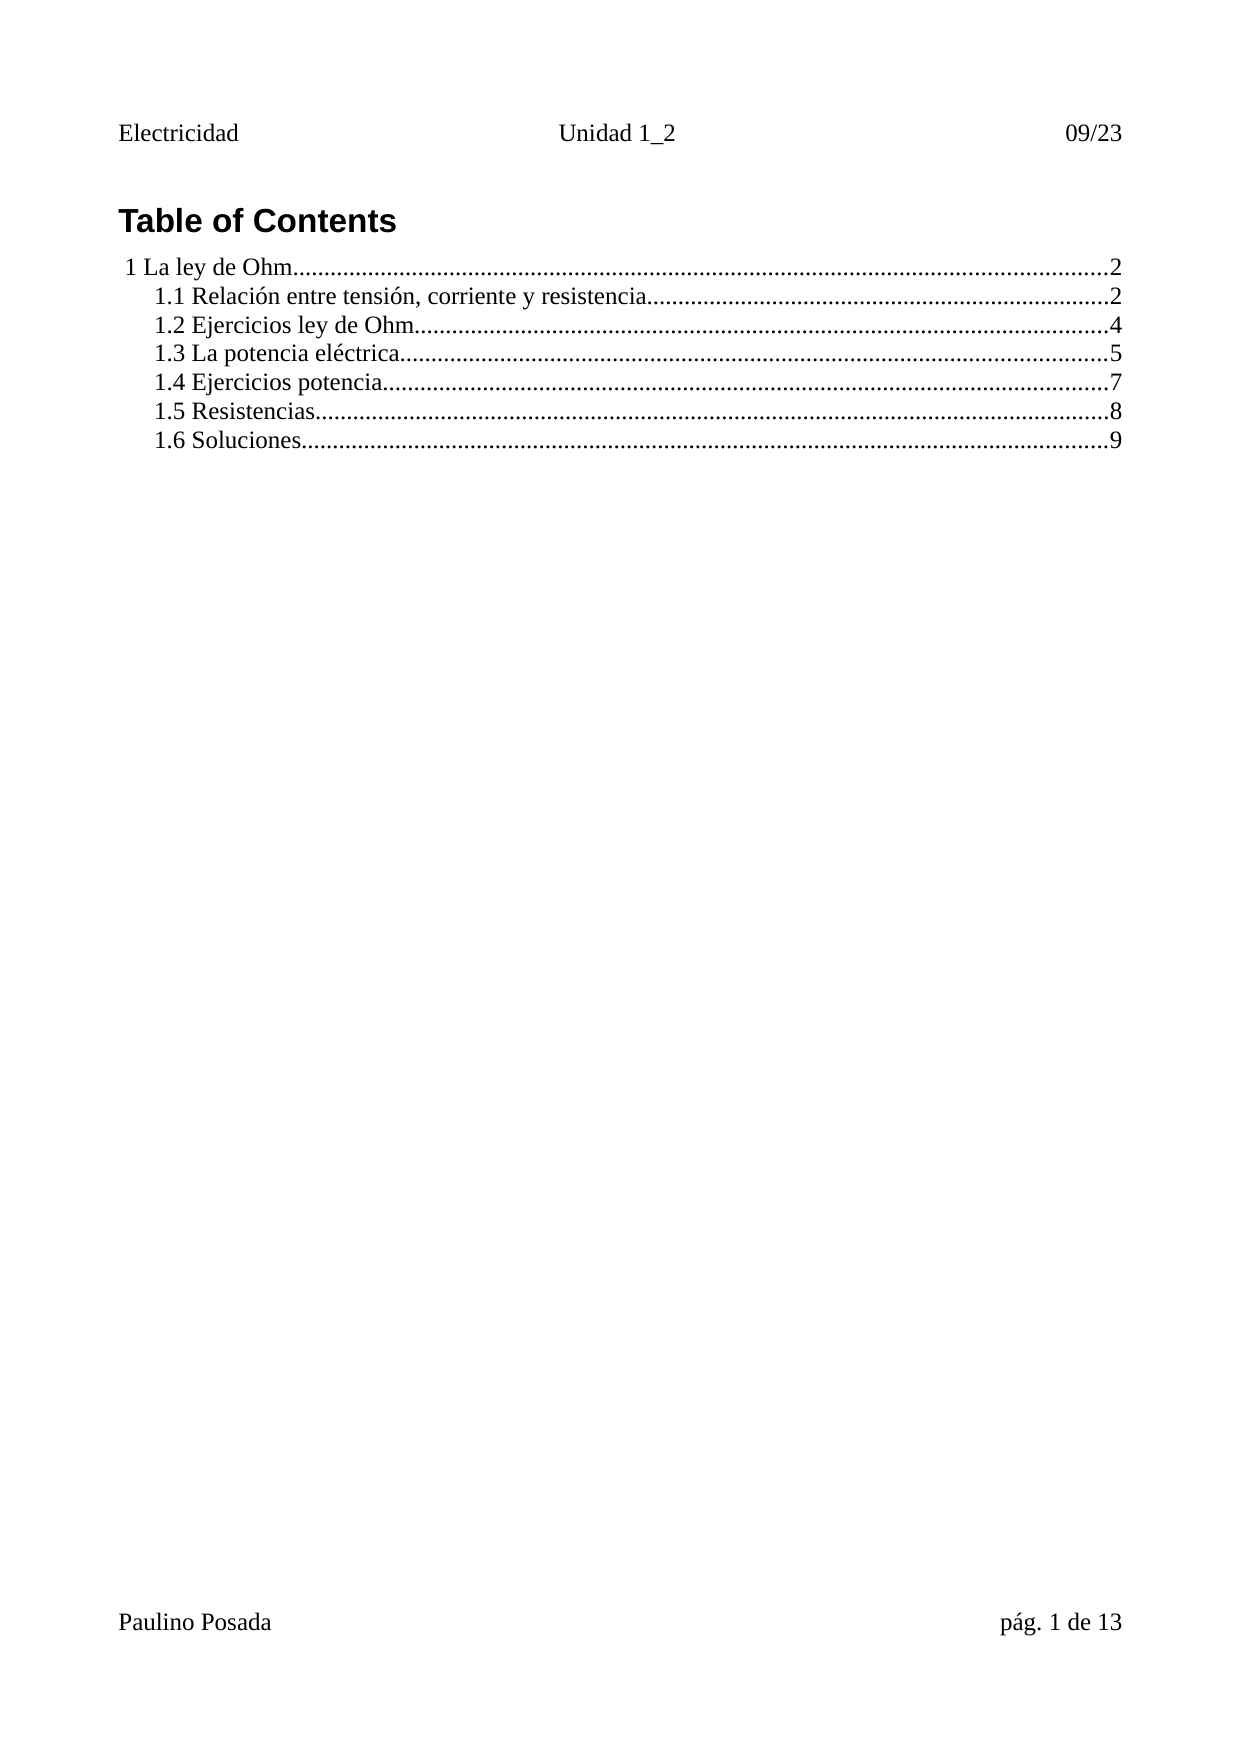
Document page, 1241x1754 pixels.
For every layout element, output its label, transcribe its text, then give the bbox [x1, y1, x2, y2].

text 1 La ley de Ohm 2 [118, 252, 1122, 281]
text 1.5 Resistencias 8 [148, 396, 1122, 425]
text 1.1 Relación entre tensión, corriente y resistencia 2 [148, 281, 1122, 310]
text 1.2 Ejercicios ley de Ohm 4 [148, 310, 1122, 338]
text 1.3 La potencia eléctrica 5 [148, 338, 1122, 367]
subtitle Table of Contents [118, 201, 1122, 240]
text 1.4 Ejercicios potencia 7 [148, 367, 1122, 396]
text 1.6 Soluciones 9 [148, 425, 1122, 453]
